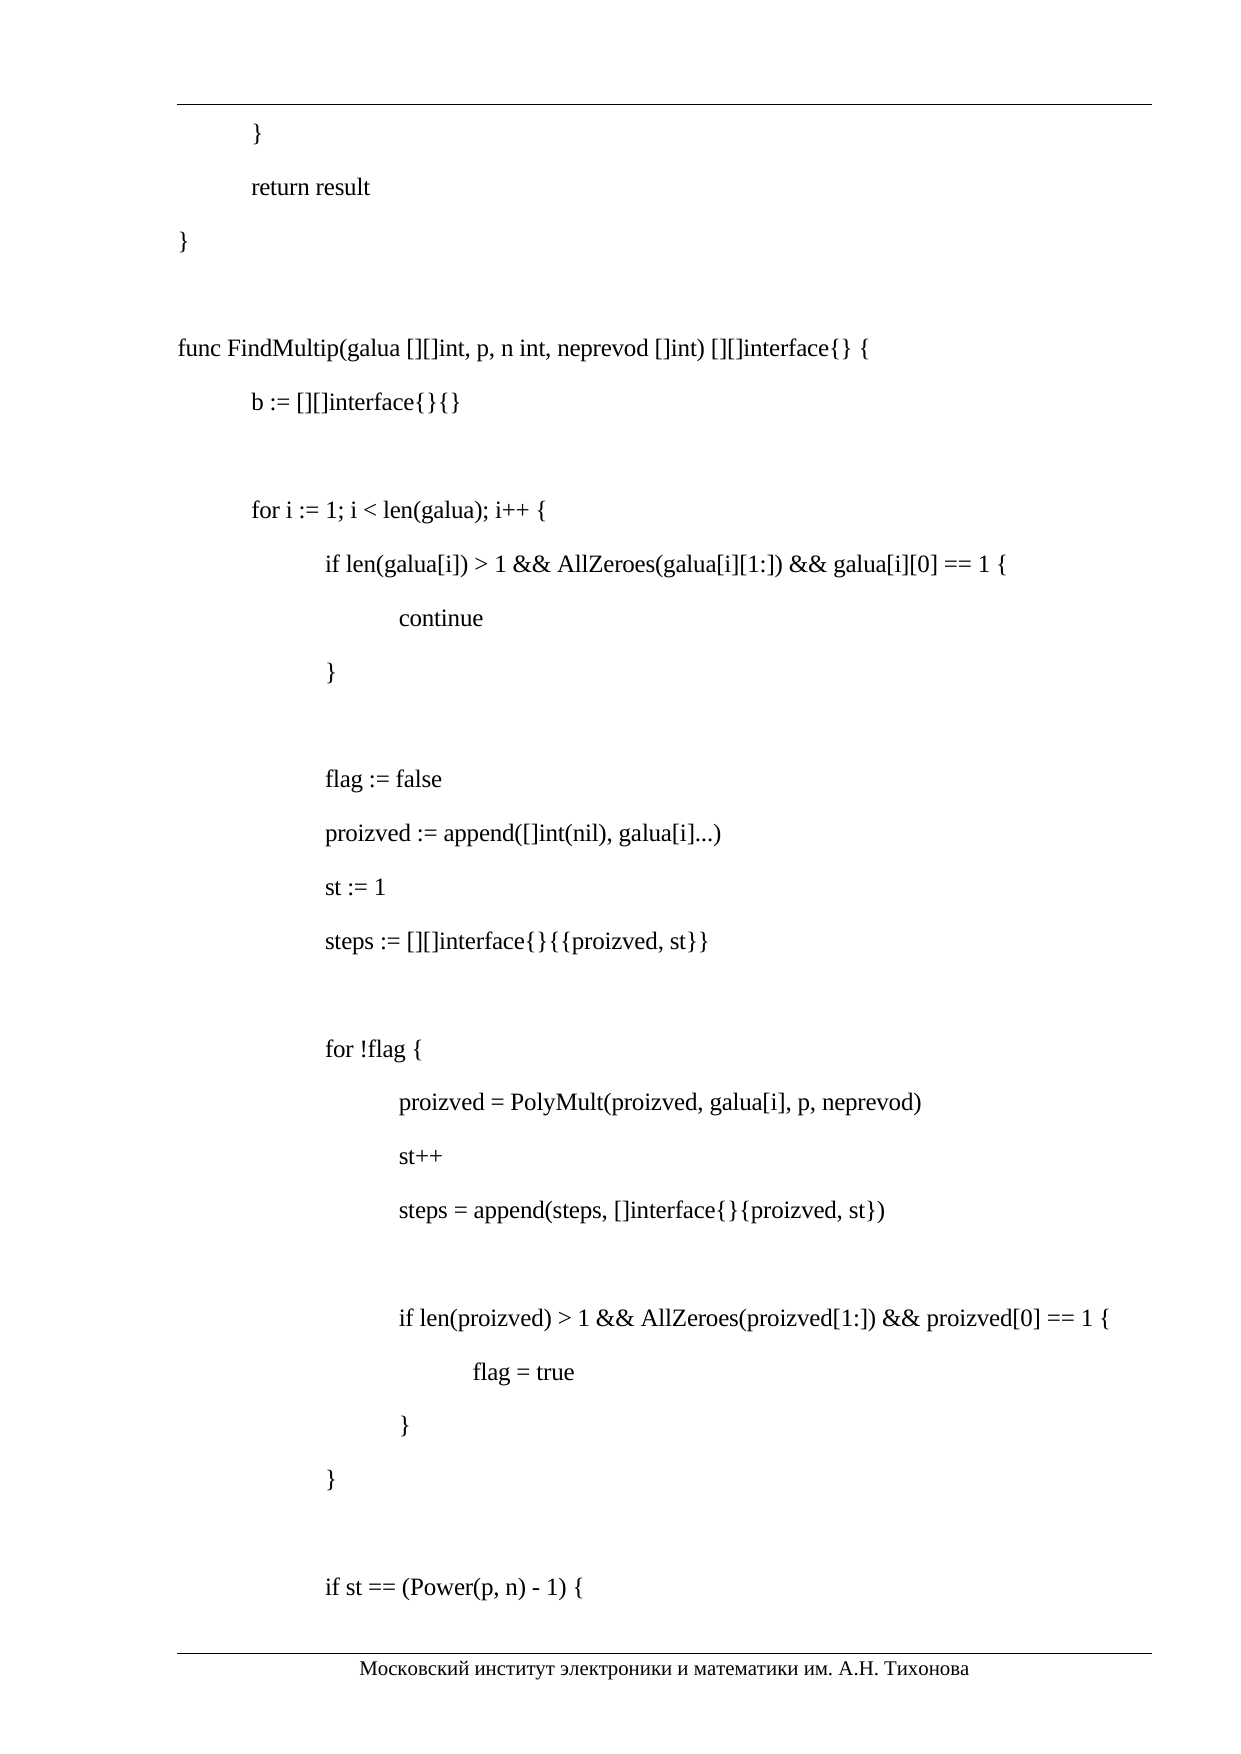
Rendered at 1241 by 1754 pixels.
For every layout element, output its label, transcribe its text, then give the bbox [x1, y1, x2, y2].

text steps = append(steps, []interface{}{proizved, st}) [177, 1195, 1152, 1224]
text for !flag { [177, 1034, 1152, 1062]
text if len(proizved) > 1 && AllZeroes(proizved[1:]) && proizved[0] == 1 { [177, 1303, 1152, 1332]
text if len(galua[i]) > 1 && AllZeroes(galua[i][1:]) && galua[i][0] == 1 { [177, 549, 1152, 578]
text } [177, 118, 1152, 147]
text b := [][]interface{}{} [177, 387, 1152, 416]
text continue [177, 603, 1152, 632]
text steps := [][]interface{}{{proizved, st}} [177, 926, 1152, 955]
text } [177, 1464, 1152, 1493]
text st := 1 [177, 872, 1152, 901]
text } [177, 657, 1152, 685]
text st++ [177, 1141, 1152, 1170]
text } [177, 1411, 1152, 1439]
text proizved := append([]int(nil), galua[i]...) [177, 818, 1152, 847]
text return result [177, 172, 1152, 201]
text for i := 1; i < len(galua); i++ { [177, 495, 1152, 524]
text if st == (Power(p, n) - 1) { [177, 1572, 1152, 1601]
text flag = true [177, 1357, 1152, 1386]
text flag := false [177, 764, 1152, 793]
text func FindMultip(galua [][]int, p, n int, neprevod []int) [][]interface{} { [177, 333, 1152, 362]
text } [177, 226, 1152, 254]
text proizved = PolyMult(proizved, galua[i], p, neprevod) [177, 1087, 1152, 1116]
